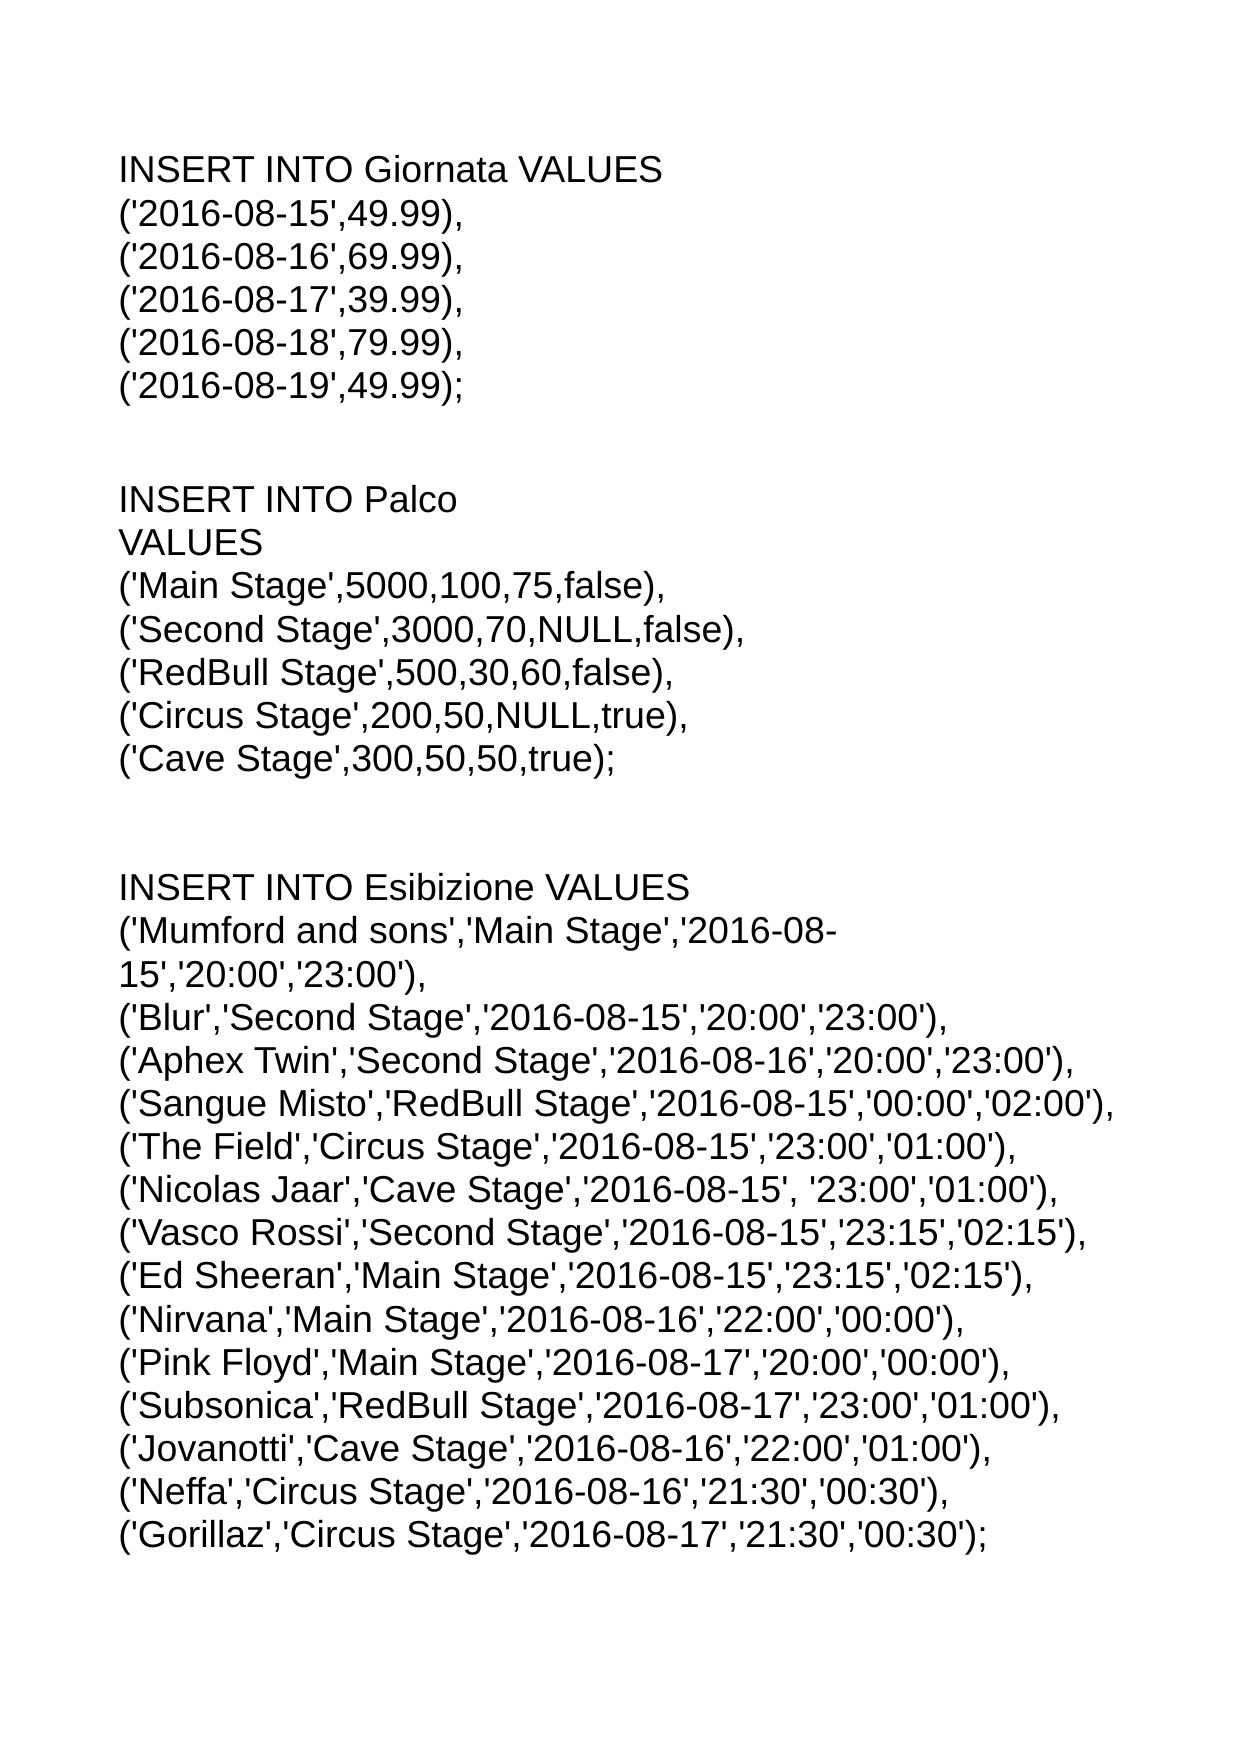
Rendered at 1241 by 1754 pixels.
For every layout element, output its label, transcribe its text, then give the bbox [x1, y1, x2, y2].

text INSERT INTO Palco VALUES ('Main Stage',5000,100,75,false), ('Second Stage',3000,70,NULL,false), ('RedBull Stage',500,30,60,false), ('Circus Stage',200,50,NULL,true), ('Cave Stage',300,50,50,true); INSERT INTO Esibizione VALUES ('Mumford and sons','Main Stage','2016-08-15','20:00','23:00'), ('Blur','Second Stage','2016-08-15','20:00','23:00'), ('Aphex Twin','Second Stage','2016-08-16','20:00','23:00'), ('Sangue Misto','RedBull Stage','2016-08-15','00:00','02:00'), ('The Field','Circus Stage','2016-08-15','23:00','01:00'), ('Nicolas Jaar','Cave Stage','2016-08-15', '23:00','01:00'), ('Vasco Rossi','Second Stage','2016-08-15','23:15','02:15'), ('Ed Sheeran','Main Stage','2016-08-15','23:15','02:15'), ('Nirvana','Main Stage','2016-08-16','22:00','00:00'), ('Pink Floyd','Main Stage','2016-08-17','20:00','00:00'), ('Subsonica','RedBull Stage','2016-08-17','23:00','01:00'), ('Jovanotti','Cave Stage','2016-08-16','22:00','01:00'), ('Neffa','Circus Stage','2016-08-16','21:30','00:30'), ('Gorillaz','Circus Stage','2016-08-17','21:30','00:30'); [118, 434, 1122, 1556]
text INSERT INTO Giornata VALUES ('2016-08-15',49.99), ('2016-08-16',69.99), ('2016-08-17',39.99), ('2016-08-18',79.99), ('2016-08-19',49.99); [118, 148, 1122, 434]
